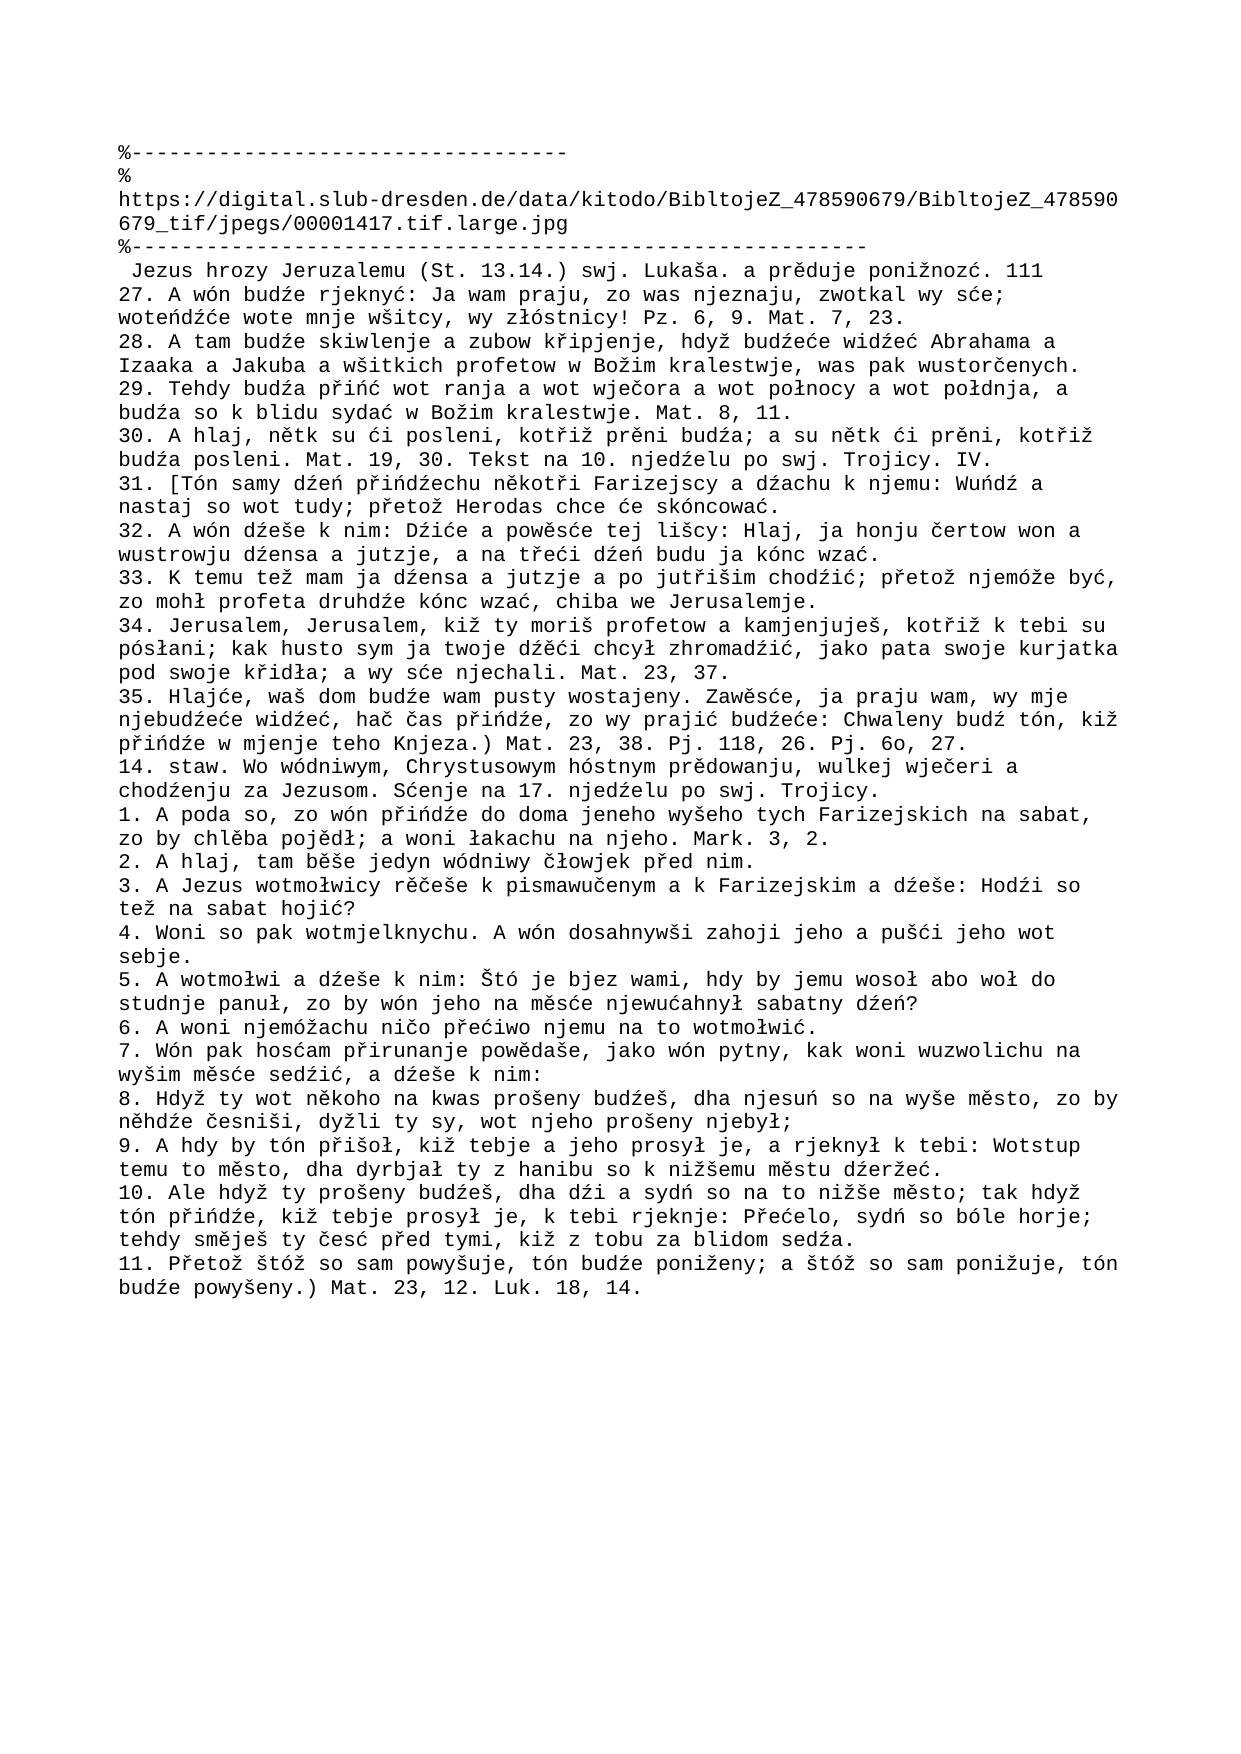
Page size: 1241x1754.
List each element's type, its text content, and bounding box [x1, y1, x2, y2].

text 32. A wón dźeše k nim: Dźiće a powěsće tej lišcy: Hlaj, ja honju čertow won a wustrowju dźensa a jutzje, a na třeći dźeń budu ja kónc wzać. [118, 520, 1122, 567]
text 3. A Jezus wotmołwicy rěčeše k pismawučenym a k Farizejskim a dźeše: Hodźi so tež na sabat hojić? [118, 875, 1122, 922]
text 30. A hlaj, nětk su ći posleni, kotřiž prěni budźa; a su nětk ći prěni, kotřiž budźa posleni. Mat. 19, 30. Tekst na 10. njedźelu po swj. Trojicy. IV. [118, 426, 1122, 473]
text 11. Přetož štóž so sam powyšuje, tón budźe poniženy; a štóž so sam ponižuje, tón budźe powyšeny.) Mat. 23, 12. Luk. 18, 14. [118, 1253, 1122, 1300]
text 29. Tehdy budźa přińć wot ranja a wot wječora a wot połnocy a wot połdnja, a budźa so k blidu sydać w Božim kralestwje. Mat. 8, 11. [118, 378, 1122, 426]
text 35. Hlajće, waš dom budźe wam pusty wostajeny. Zawěsće, ja praju wam, wy mje njebudźeće widźeć, hač čas přińdźe, zo wy prajić budźeće: Chwaleny budź tón, kiž přińdźe w mjenje teho Knjeza.) Mat. 23, 38. Pj. 118, 26. Pj. 6o, 27. [118, 686, 1122, 757]
text 33. K temu tež mam ja dźensa a jutzje a po jutřišim chodźić; přetož njemóže być, zo mohł profeta druhdźe kónc wzać, chiba we Jerusalemje. [118, 567, 1122, 615]
text 27. A wón budźe rjeknyć: Ja wam praju, zo was njeznaju, zwotkal wy sće; woteńdźće wote mnje wšitcy, wy złóstnicy! Pz. 6, 9. Mat. 7, 23. [118, 284, 1122, 331]
text 1. A poda so, zo wón přińdźe do doma jeneho wyšeho tych Farizejskich na sabat, zo by chlěba pojědł; a woni łakachu na njeho. Mark. 3, 2. [118, 804, 1122, 851]
text Jezus hrozy Jeruzalemu (St. 13.14.) swj. Lukaša. a prěduje ponižnozć. 111 [118, 260, 1122, 284]
text 7. Wón pak hosćam přirunanje powědaše, jako wón pytny, kak woni wuzwolichu na wyšim měsće sedźić, a dźeše k nim: [118, 1040, 1122, 1088]
text 8. Hdyž ty wot někoho na kwas prošeny budźeš, dha njesuń so na wyše město, zo by něhdźe česniši, dyžli ty sy, wot njeho prošeny njebył; [118, 1088, 1122, 1135]
text 2. A hlaj, tam běše jedyn wódniwy čłowjek před nim. [118, 851, 1122, 875]
text 5. A wotmołwi a dźeše k nim: Štó je bjez wami, hdy by jemu wosoł abo woł do studnje panuł, zo by wón jeho na měsće njewućahnył sabatny dźeń? [118, 969, 1122, 1017]
text 9. A hdy by tón přišoł, kiž tebje a jeho prosył je, a rjeknył k tebi: Wotstup temu to město, dha dyrbjał ty z hanibu so k nižšemu městu dźeržeć. [118, 1135, 1122, 1182]
text %----------------------------------- [118, 142, 1122, 165]
text 14. staw. Wo wódniwym, Chrystusowym hóstnym prědowanju, wulkej wječeri a chodźenju za Jezusom. Sćenje na 17. njedźelu po swj. Trojicy. [118, 757, 1122, 804]
text 34. Jerusalem, Jerusalem, kiž ty moriš profetow a kamjenjuješ, kotřiž k tebi su pósłani; kak husto sym ja twoje dźěći chcył zhromadźić, jako pata swoje kurjatka pod swoje křidła; a wy sće njechali. Mat. 23, 37. [118, 615, 1122, 686]
text % https://digital.slub-dresden.de/data/kitodo/BibltojeZ_478590679/BibltojeZ_478590679_tif/jpegs/00001417.tif.large.jpg [118, 165, 1122, 236]
text %----------------------------------------------------------- [118, 236, 1122, 260]
text 6. A woni njemóžachu ničo přećiwo njemu na to wotmołwić. [118, 1017, 1122, 1040]
text 28. A tam budźe skiwlenje a zubow křipjenje, hdyž budźeće widźeć Abrahama a Izaaka a Jakuba a wšitkich profetow w Božim kralestwje, was pak wustorčenych. [118, 331, 1122, 378]
text 31. [Tón samy dźeń přińdźechu někotři Farizejscy a dźachu k njemu: Wuńdź a nastaj so wot tudy; přetož Herodas chce će skóncować. [118, 473, 1122, 520]
text 10. Ale hdyž ty prošeny budźeš, dha dźi a sydń so na to nižše město; tak hdyž tón přińdźe, kiž tebje prosył je, k tebi rjeknje: Přećelo, sydń so bóle horje; tehdy směješ ty česć před tymi, kiž z tobu za blidom sedźa. [118, 1182, 1122, 1253]
text 4. Woni so pak wotmjelknychu. A wón dosahnywši zahoji jeho a pušći jeho wot sebje. [118, 922, 1122, 969]
